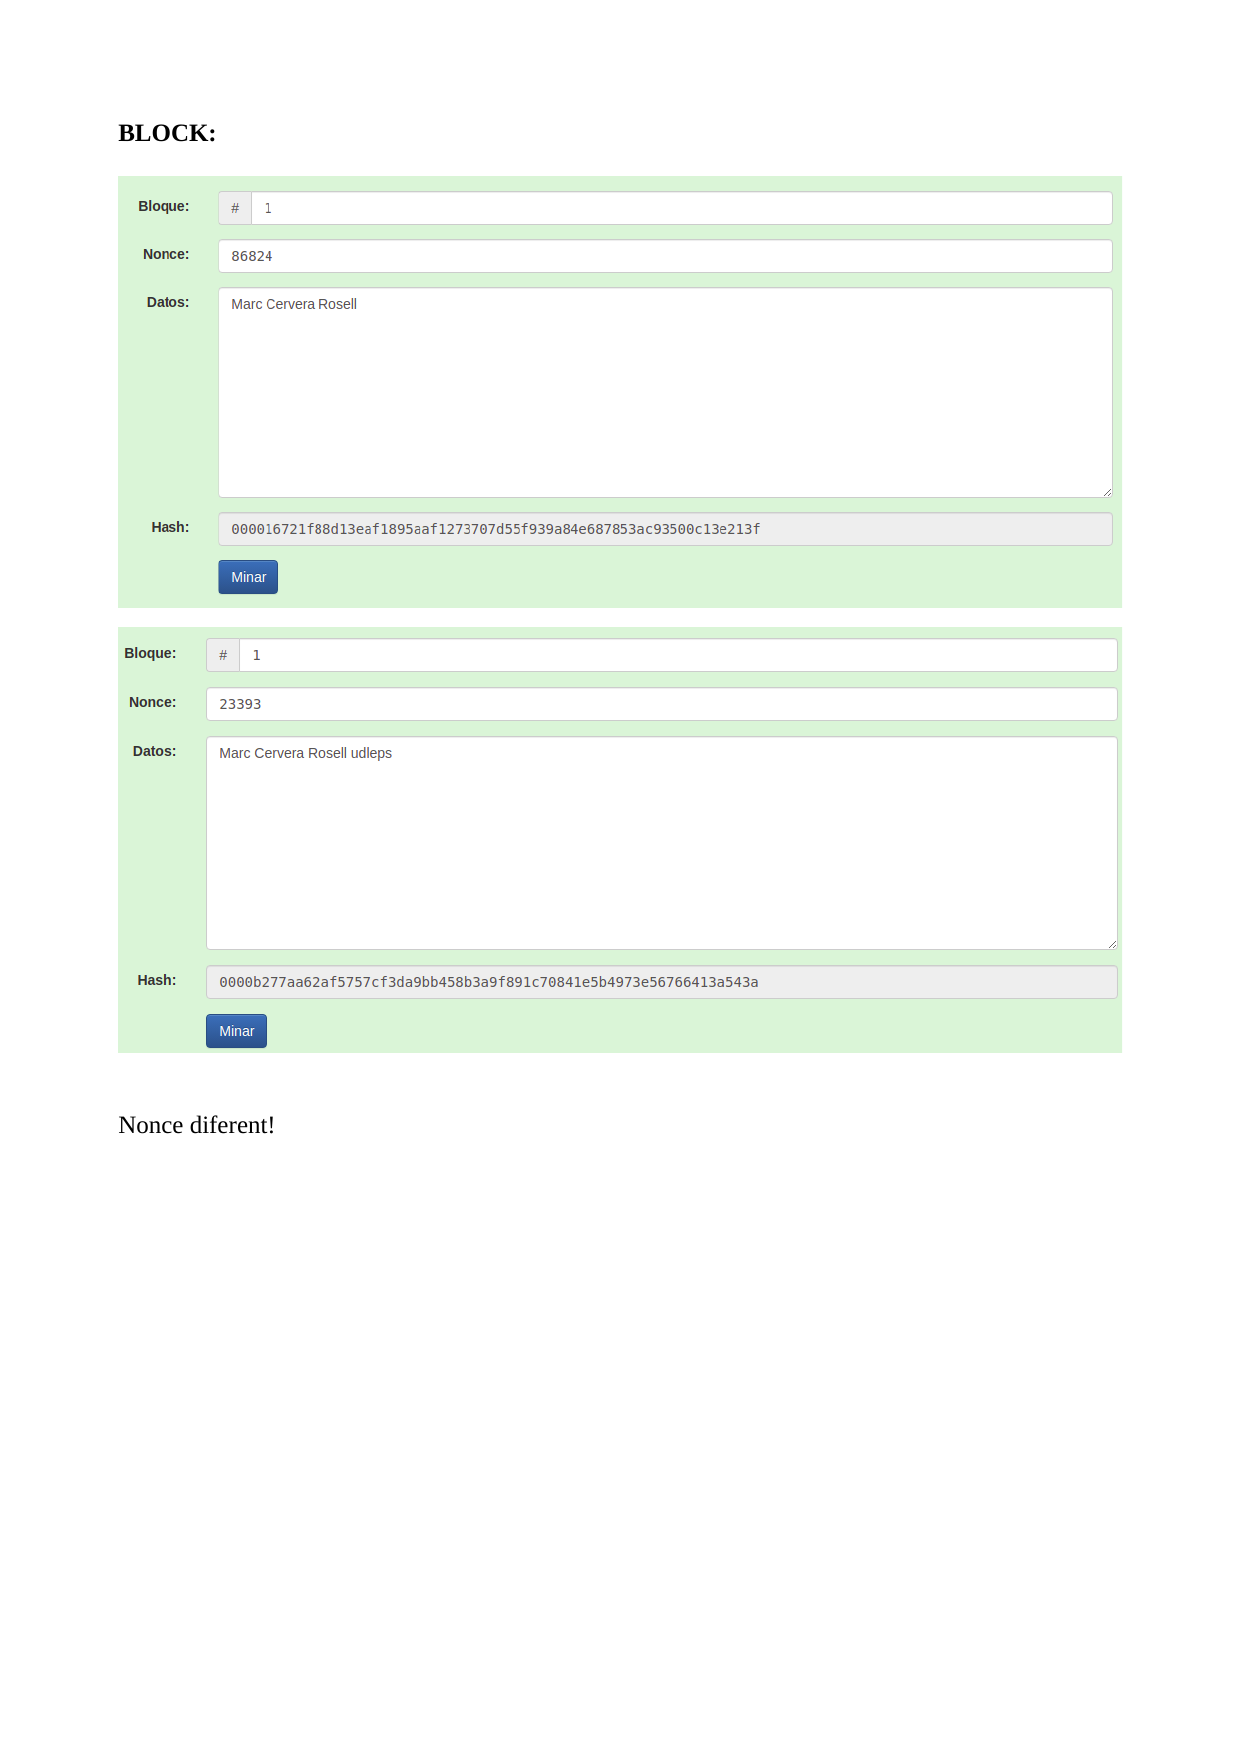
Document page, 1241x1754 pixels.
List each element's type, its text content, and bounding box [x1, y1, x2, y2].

picture [118, 627, 1123, 1053]
text Nonce diferent! [118, 1110, 1122, 1138]
picture [118, 176, 1123, 608]
text BLOCK: [118, 118, 1122, 147]
